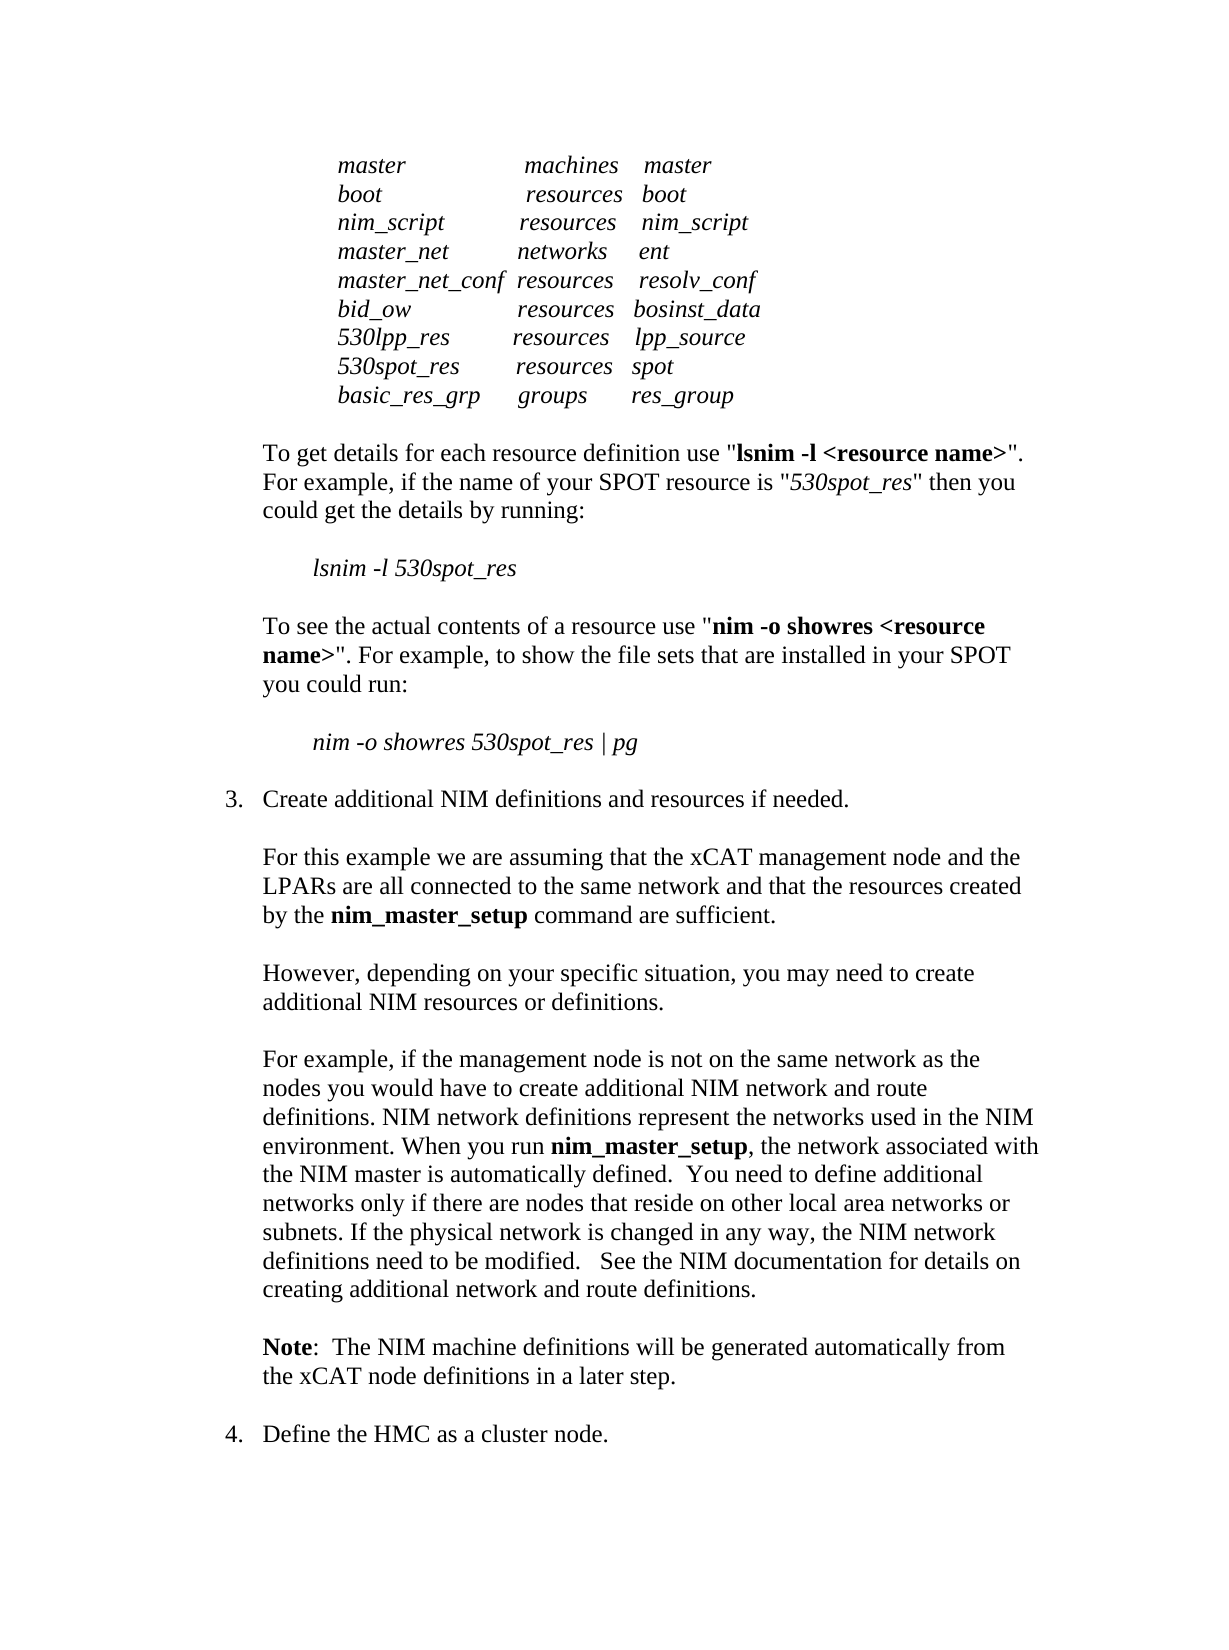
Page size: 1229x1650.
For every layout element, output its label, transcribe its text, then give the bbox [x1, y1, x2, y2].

text lsnim -l 530spot_res [262, 553, 1041, 582]
text 530spot_res resources spot [337, 351, 1041, 380]
text master machines master [337, 150, 1041, 179]
text master_net networks ent [337, 236, 1041, 265]
text To get details for each resource definition use "lsnim -l <resource name>". For example, if the name of your SPOT resource is "530spot_res" then you could get the details by running: [262, 438, 1041, 524]
list Create additional NIM definitions and resources if needed. [225, 784, 1041, 813]
text bid_ow resources bosinst_data [337, 294, 1041, 322]
list Define the HMC as a cluster node. [225, 1419, 1041, 1448]
text basic_res_grp groups res_group [337, 380, 1041, 409]
text 530lpp_res resources lpp_source [337, 322, 1041, 351]
text Note: The NIM machine definitions will be generated automatically from the xCAT node definitions in a later step. [262, 1332, 1041, 1390]
text To see the actual contents of a resource use "nim -o showres <resource name>". For example, to show the file sets that are installed in your SPOT you could run: [262, 611, 1041, 697]
text boot resources boot [337, 179, 1041, 207]
text For this example we are assuming that the xCAT management node and the LPARs are all connected to the same network and that the resources created by the nim_master_setup command are sufficient. [262, 842, 1041, 929]
text nim -o showres 530spot_res | pg [262, 727, 1041, 755]
text nim_script resources nim_script [337, 207, 1041, 236]
text For example, if the management node is not on the same network as the nodes you would have to create additional NIM network and route definitions. NIM network definitions represent the networks used in the NIM environment. When you run nim_master_setup, the network associated with the NIM master is automatically defined. You need to define additional networks only if there are nodes that reside on other local area networks or subnets. If the physical network is changed in any way, the NIM network definitions need to be modified. See the NIM documentation for details on creating additional network and route definitions. [262, 1044, 1041, 1303]
text master_net_conf resources resolv_conf [337, 265, 1041, 294]
text However, depending on your specific situation, you may need to create additional NIM resources or definitions. [262, 958, 1041, 1015]
